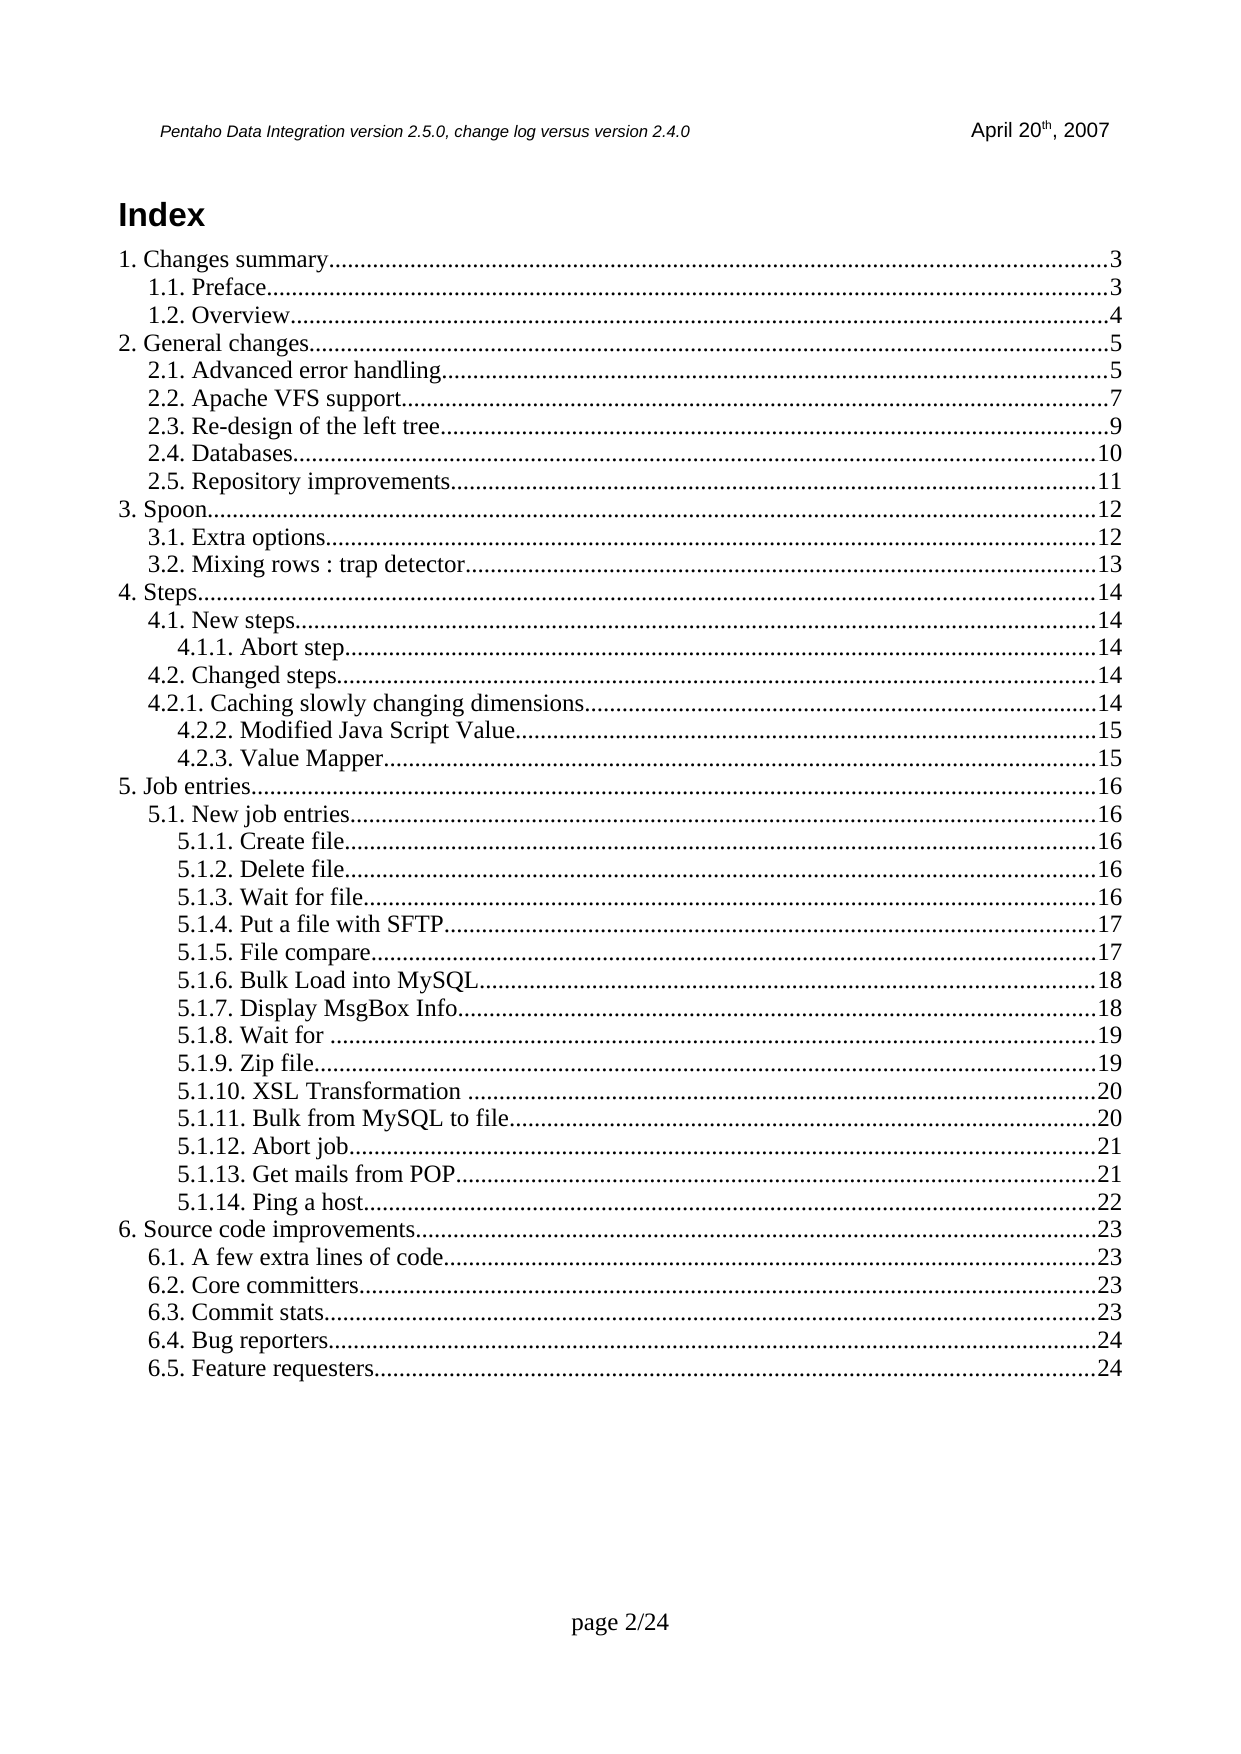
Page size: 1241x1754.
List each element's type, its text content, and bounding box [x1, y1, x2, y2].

text 6. Source code improvements 23 [118, 1215, 1122, 1243]
text 5.1.7. Display MsgBox Info 18 [177, 994, 1122, 1021]
text 3. Spoon 12 [118, 495, 1122, 523]
subtitle Index [118, 196, 1122, 233]
text 4.2.3. Value Mapper 15 [177, 744, 1122, 772]
text 2.1. Advanced error handling 5 [148, 356, 1122, 384]
text 5.1.1. Create file 16 [177, 827, 1122, 855]
text 5.1.5. File compare 17 [177, 938, 1122, 966]
text 5.1.4. Put a file with SFTP 17 [177, 911, 1122, 938]
text 6.3. Commit stats 23 [148, 1298, 1122, 1326]
text 4.1.1. Abort step 14 [177, 633, 1122, 661]
text 5.1.11. Bulk from MySQL to file 20 [177, 1104, 1122, 1132]
text 5.1. New job entries 16 [148, 800, 1122, 827]
text 5.1.12. Abort job 21 [177, 1132, 1122, 1160]
text 2.5. Repository improvements 11 [148, 467, 1122, 495]
text 5.1.3. Wait for file 16 [177, 883, 1122, 911]
text 5.1.9. Zip file 19 [177, 1049, 1122, 1077]
text 6.4. Bug reporters 24 [148, 1326, 1122, 1354]
text 2. General changes 5 [118, 329, 1122, 356]
text 2.2. Apache VFS support 7 [148, 384, 1122, 412]
text 1.1. Preface 3 [148, 273, 1122, 301]
text 5.1.8. Wait for ... 19 [177, 1021, 1122, 1049]
text 5.1.2. Delete file 16 [177, 855, 1122, 883]
text 6.1. A few extra lines of code 23 [148, 1243, 1122, 1271]
text 5. Job entries 16 [118, 772, 1122, 800]
text 1. Changes summary 3 [118, 246, 1122, 273]
text 3.1. Extra options 12 [148, 523, 1122, 550]
text 2.3. Re-design of the left tree 9 [148, 412, 1122, 439]
text 5.1.14. Ping a host 22 [177, 1188, 1122, 1215]
text 4.2. Changed steps 14 [148, 661, 1122, 689]
text 5.1.10. XSL Transformation 20 [177, 1077, 1122, 1104]
text 4. Steps 14 [118, 578, 1122, 606]
text 4.2.2. Modified Java Script Value 15 [177, 717, 1122, 744]
text 4.1. New steps 14 [148, 606, 1122, 633]
text 5.1.6. Bulk Load into MySQL 18 [177, 966, 1122, 994]
text 5.1.13. Get mails from POP 21 [177, 1160, 1122, 1188]
text 2.4. Databases 10 [148, 439, 1122, 467]
text 1.2. Overview 4 [148, 301, 1122, 329]
text 6.5. Feature requesters 24 [148, 1354, 1122, 1382]
text 3.2. Mixing rows : trap detector 13 [148, 550, 1122, 578]
text 4.2.1. Caching slowly changing dimensions 14 [148, 689, 1122, 717]
text 6.2. Core committers 23 [148, 1271, 1122, 1298]
